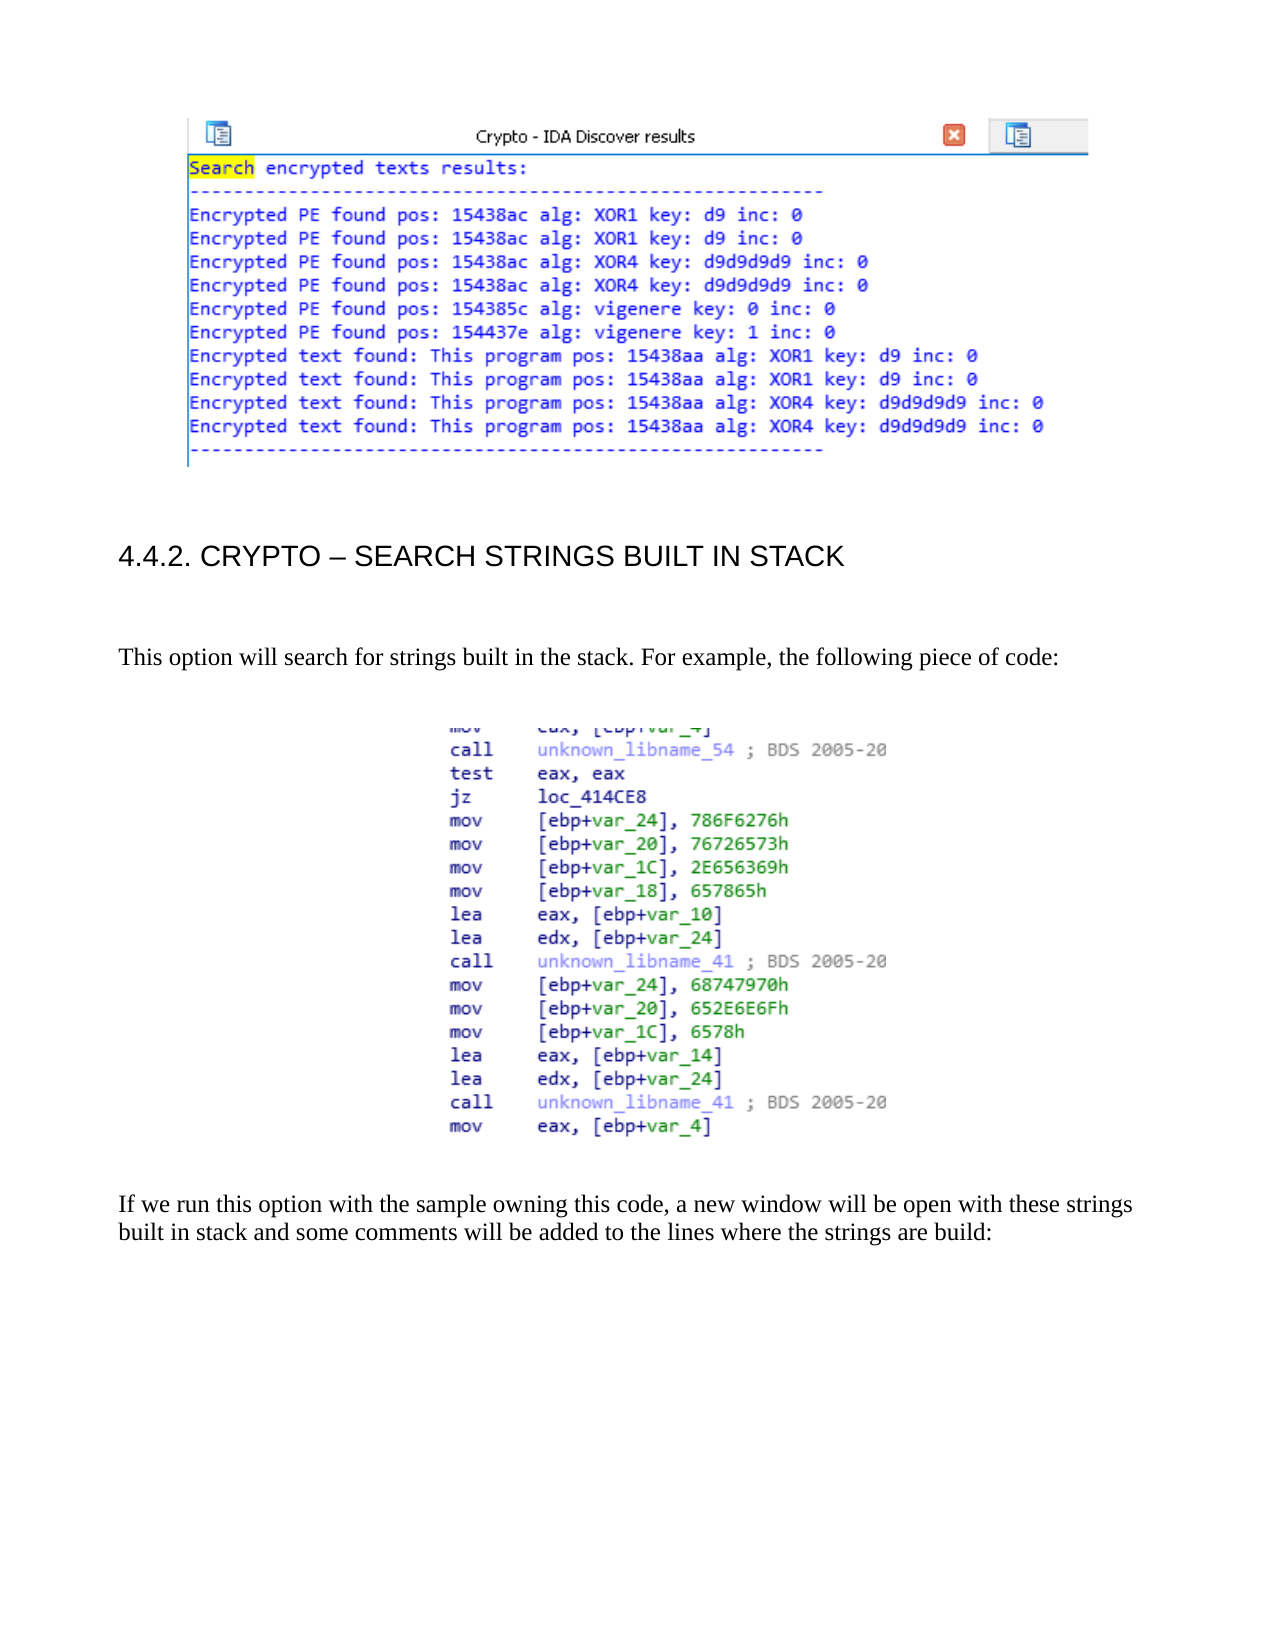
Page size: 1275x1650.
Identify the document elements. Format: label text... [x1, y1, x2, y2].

text If we run this option with the sample owning this code, a new window will be open with these strings built in stack and some comments will be added to the lines where the strings are build: [118, 1189, 1157, 1246]
picture [186, 118, 1089, 467]
subtitle 4.4.2. CRYPTO – SEARCH STRINGS BUILT IN STACK [118, 539, 1157, 572]
text This option will search for strings built in the stack. For example, the following piece of code: [118, 642, 1157, 671]
picture [389, 728, 886, 1140]
